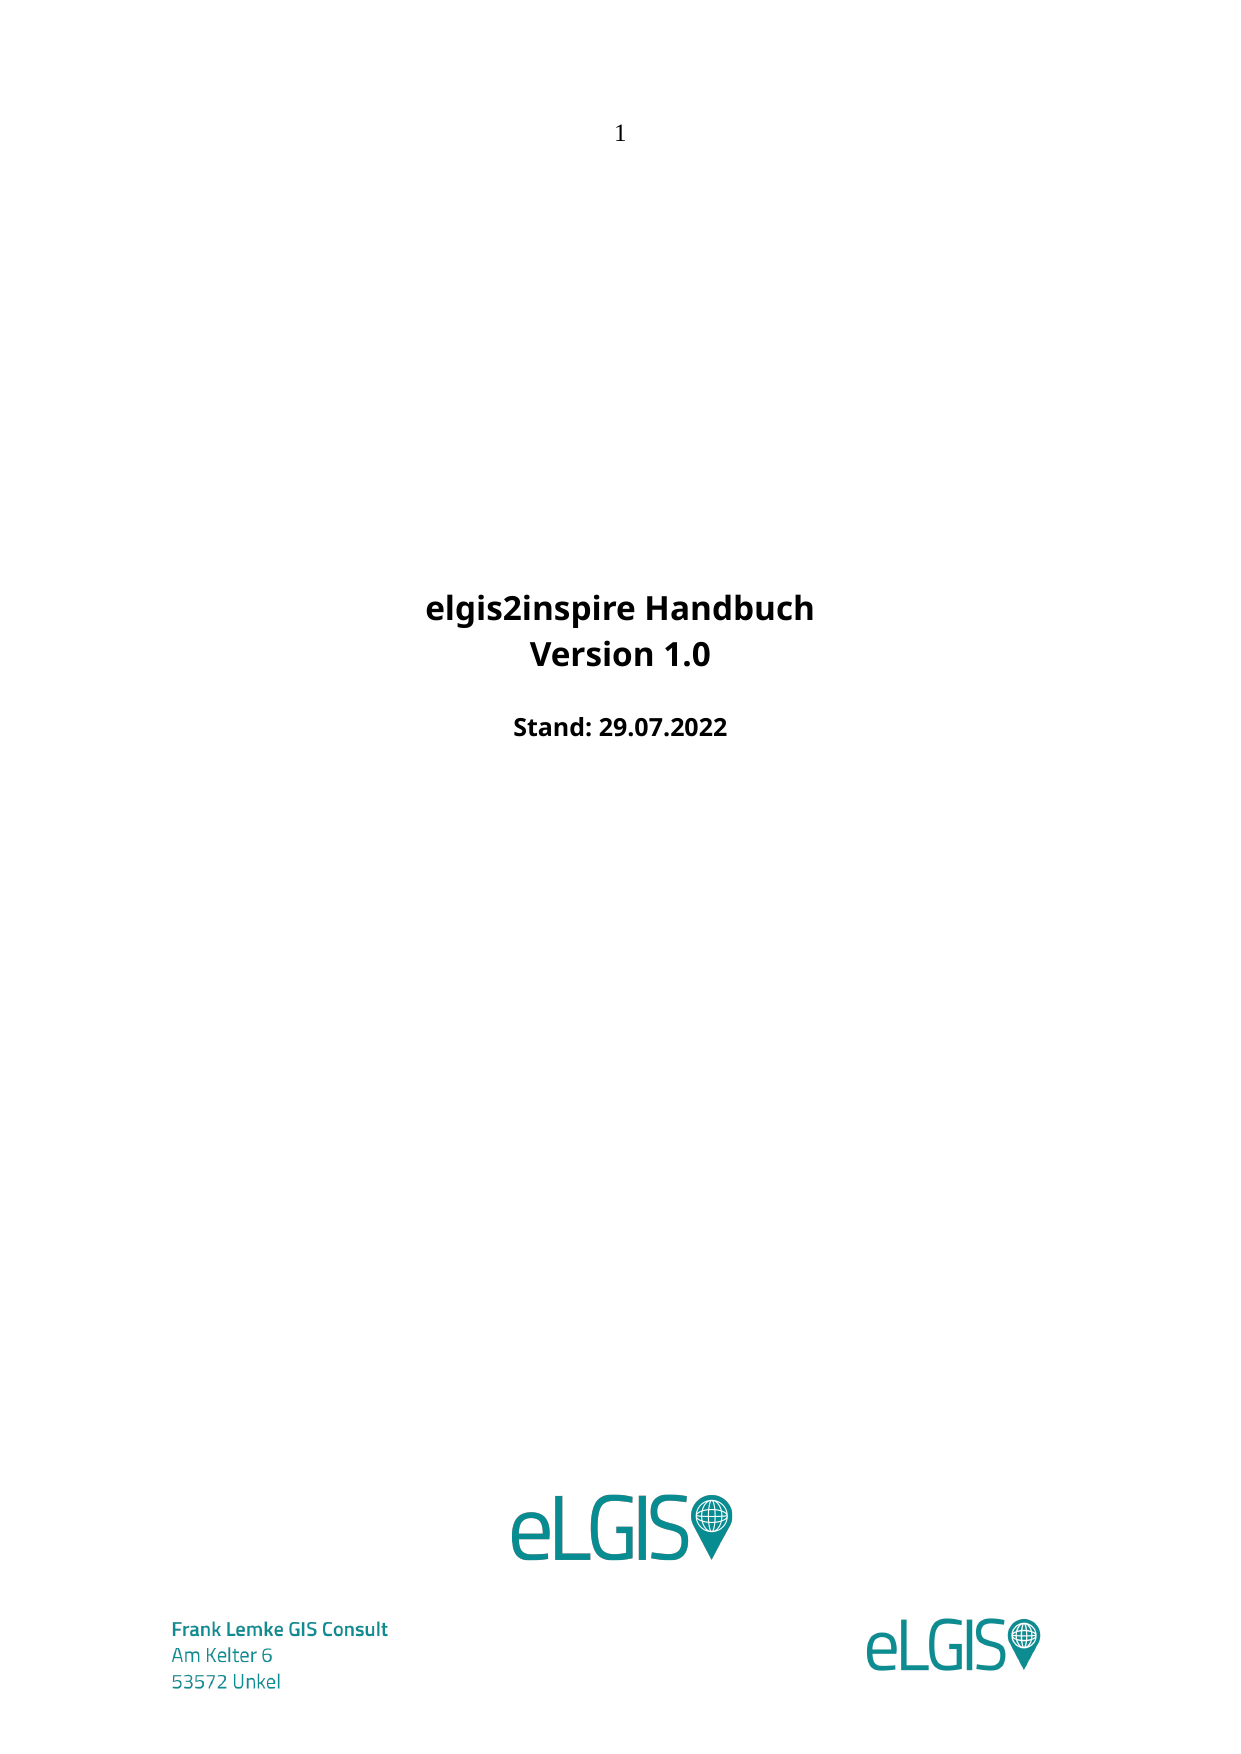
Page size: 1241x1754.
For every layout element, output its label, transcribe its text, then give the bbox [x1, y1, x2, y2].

picture [864, 1613, 1042, 1675]
text Stand: 29.07.2022 [118, 710, 1122, 744]
text Version 1.0 [118, 631, 1122, 676]
picture [502, 1482, 739, 1575]
picture [161, 1608, 398, 1705]
text elgis2inspire Handbuch [118, 585, 1122, 631]
